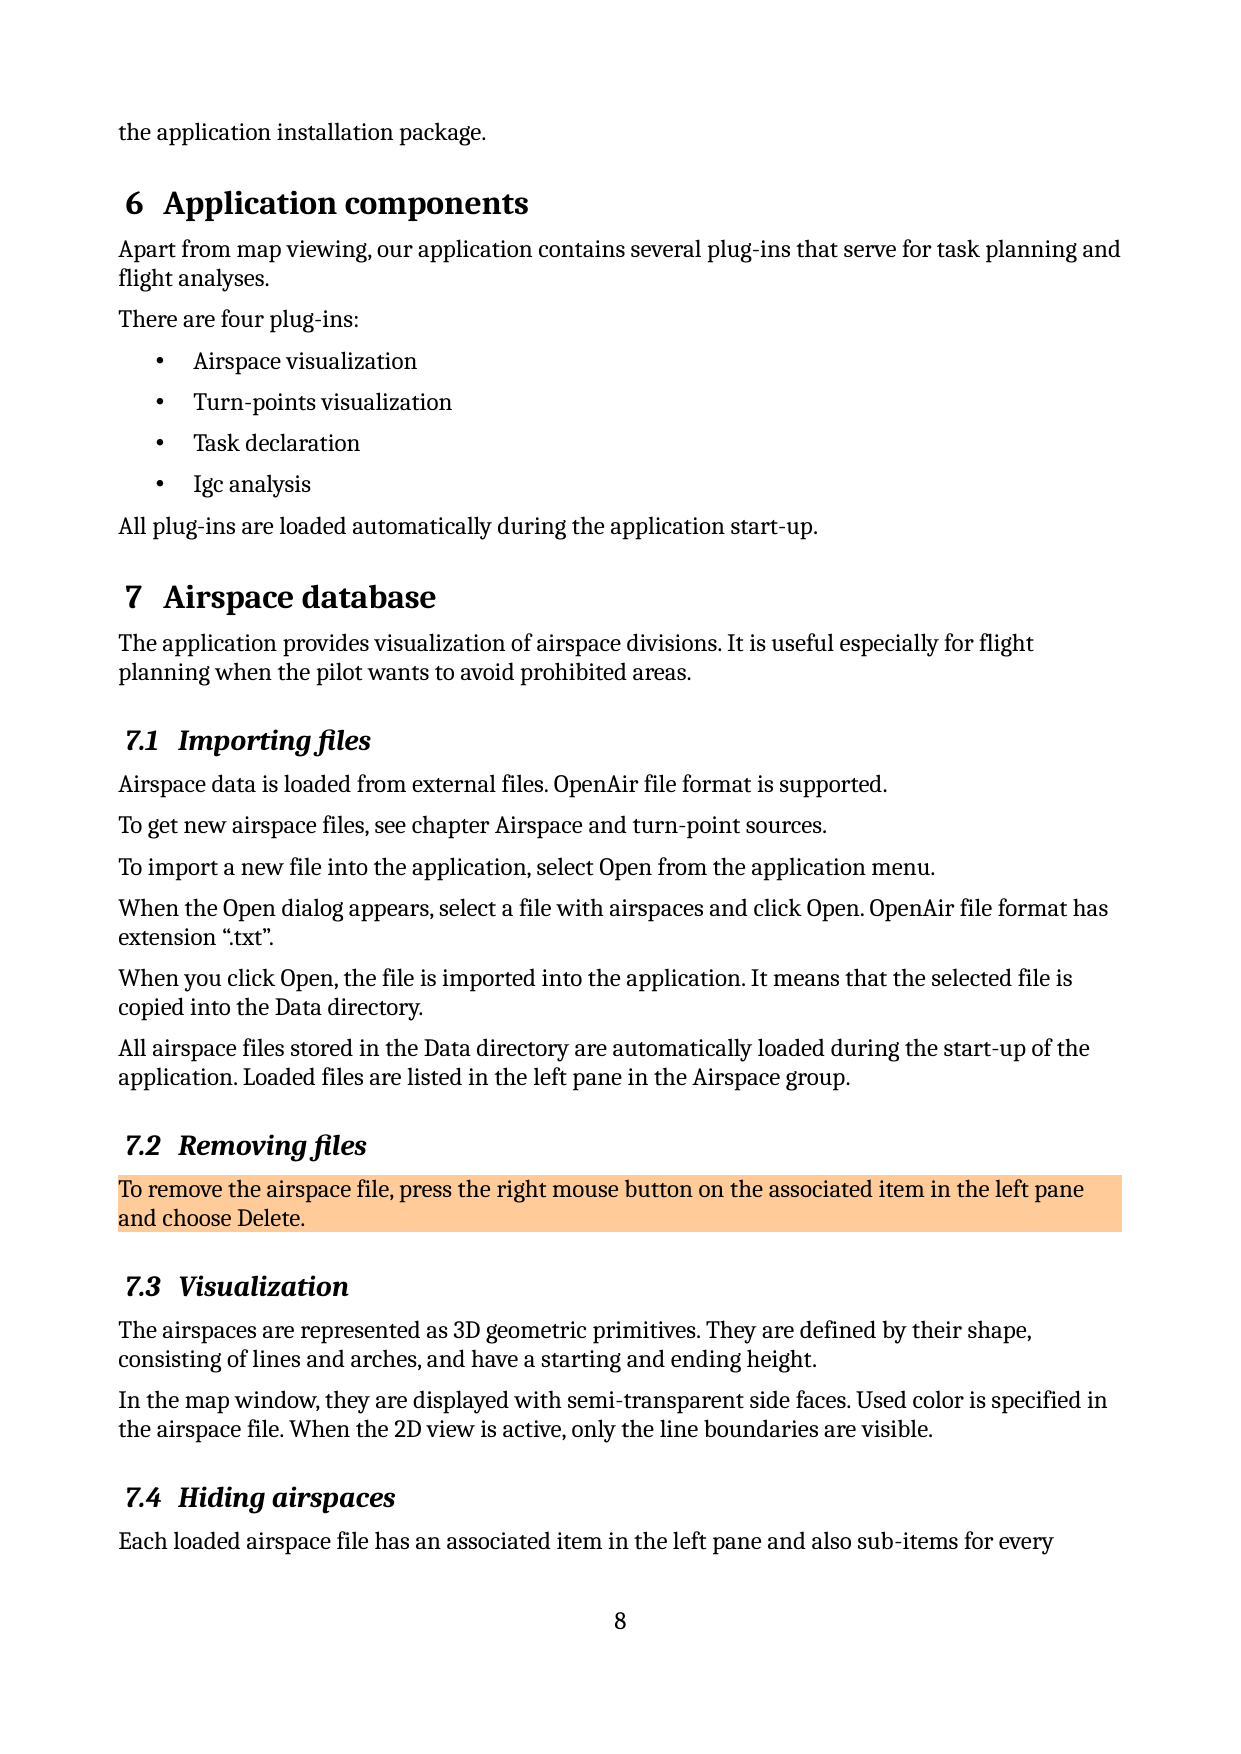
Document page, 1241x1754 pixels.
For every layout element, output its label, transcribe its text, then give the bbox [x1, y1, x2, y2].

list Turn-points visualization [156, 388, 1122, 417]
subtitle Importing files [118, 724, 1122, 757]
text All plug-ins are loaded automatically during the application start-up. [118, 512, 1122, 540]
text There are four plug-ins: [118, 305, 1122, 334]
text The airspaces are represented as 3D geometric primitives. They are defined by their shape, consisting of lines and arches, and have a starting and ending height. [118, 1316, 1122, 1373]
subtitle Hiding airspaces [118, 1481, 1122, 1514]
subtitle Application components [118, 184, 1122, 223]
subtitle Airspace database [118, 578, 1122, 616]
text To get new airspace files, see chapter Airspace and turn-point sources. [118, 811, 1122, 840]
text Each loaded airspace file has an associated item in the left pane and also sub‑items for every [118, 1527, 1122, 1556]
list Igc analysis [156, 470, 1122, 499]
text the application installation package. [118, 118, 1122, 147]
list Task declaration [156, 429, 1122, 458]
text All airspace files stored in the Data directory are automatically loaded during the start-up of the application. Loaded files are listed in the left pane in the Airspace group. [118, 1034, 1122, 1091]
text To remove the airspace file, press the right mouse button on the associated item in the left pane and choose Delete. [118, 1175, 1122, 1232]
subtitle Removing files [118, 1129, 1122, 1162]
text When the Open dialog appears, select a file with airspaces and click Open. OpenAir file format has extension “.txt”. [118, 894, 1122, 951]
text When you click Open, the file is imported into the application. It means that the selected file is copied into the Data directory. [118, 964, 1122, 1021]
text The application provides visualization of airspace divisions. It is useful especially for flight planning when the pilot wants to avoid prohibited areas. [118, 629, 1122, 686]
text To import a new file into the application, select Open from the application menu. [118, 852, 1122, 881]
text Apart from map viewing, our application contains several plug-ins that serve for task planning and flight analyses. [118, 235, 1122, 293]
text Airspace data is loaded from external files. OpenAir file format is supported. [118, 770, 1122, 799]
subtitle Visualization [118, 1270, 1122, 1303]
list Airspace visualization [156, 347, 1122, 375]
text In the map window, they are displayed with semi-transparent side faces. Used color is specified in the airspace file. When the 2D view is active, only the line boundaries are visible. [118, 1386, 1122, 1443]
